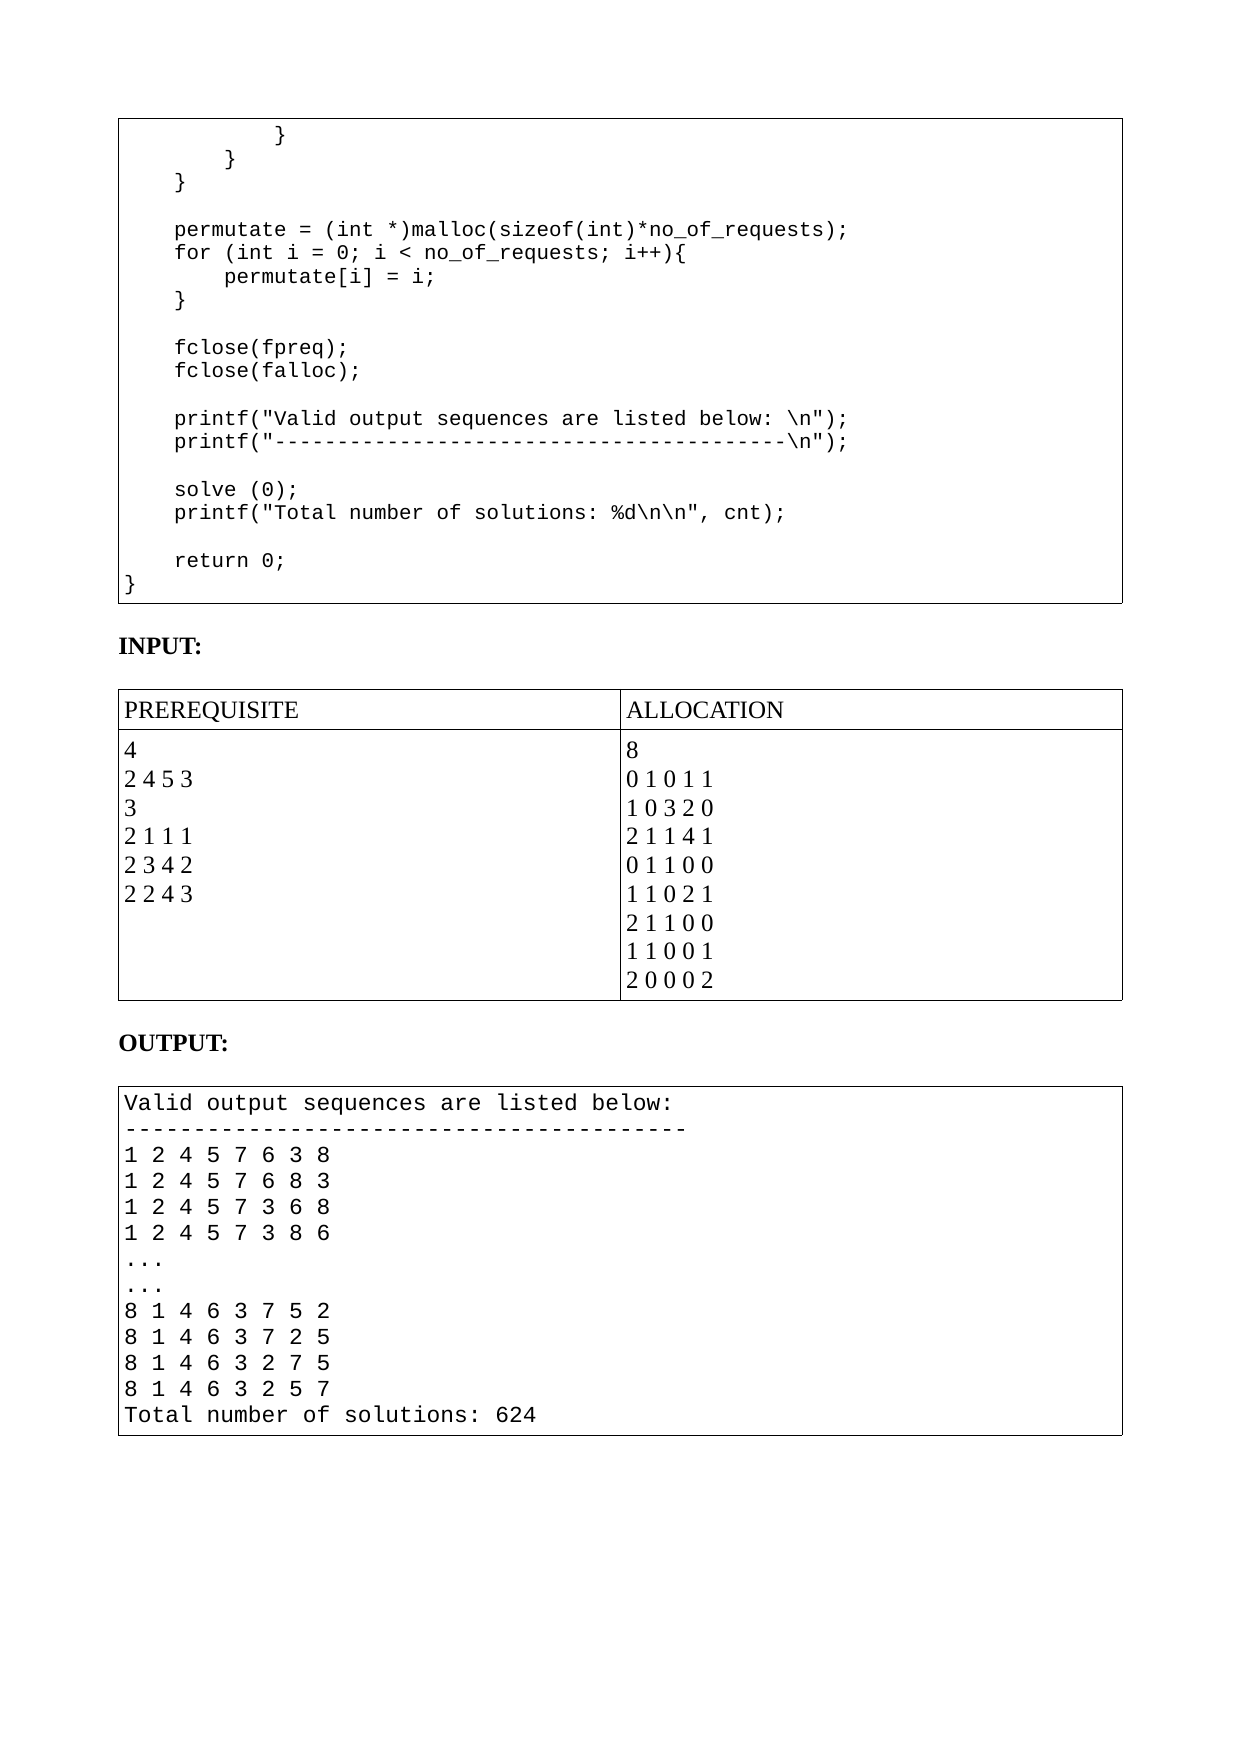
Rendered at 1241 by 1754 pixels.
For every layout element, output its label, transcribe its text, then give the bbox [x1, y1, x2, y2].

table_header ALLOCATION [621, 690, 1122, 729]
table_header } } } permutate = (int *)malloc(sizeof(int)*no_of_requests); for (int i = 0; i < no_of_requests; i++){ permutate[i] = i; } fclose(fpreq); fclose(falloc); printf("Valid output sequences are listed below: \n"); printf("-----------------------------------------\n"); solve (0); printf("Total number of solutions: %d\n\n", cnt); return 0; } [119, 119, 1122, 603]
text OUTPUT: [118, 1028, 1122, 1057]
text INPUT: [118, 631, 1122, 660]
table_cell 8 0 1 0 1 1 1 0 3 2 0 2 1 1 4 1 0 1 1 0 0 1 1 0 2 1 2 1 1 0 0 1 1 0 0 1 2 0 0 0 2 [621, 730, 1122, 999]
table_header PREREQUISITE [119, 690, 620, 729]
table_cell 4 2 4 5 3 3 2 1 1 1 2 3 4 2 2 2 4 3 [119, 730, 620, 999]
table_header Valid output sequences are listed below: ----------------------------------------- 1 2 4 5 7 6 3 8 1 2 4 5 7 6 8 3 1 2 4 5 7 3 6 8 1 2 4 5 7 3 8 6 ... ... 8 1 4 6 3 7 5 2 8 1 4 6 3 7 2 5 8 1 4 6 3 2 7 5 8 1 4 6 3 2 5 7 Total number of solutions: 624 [119, 1087, 1122, 1435]
